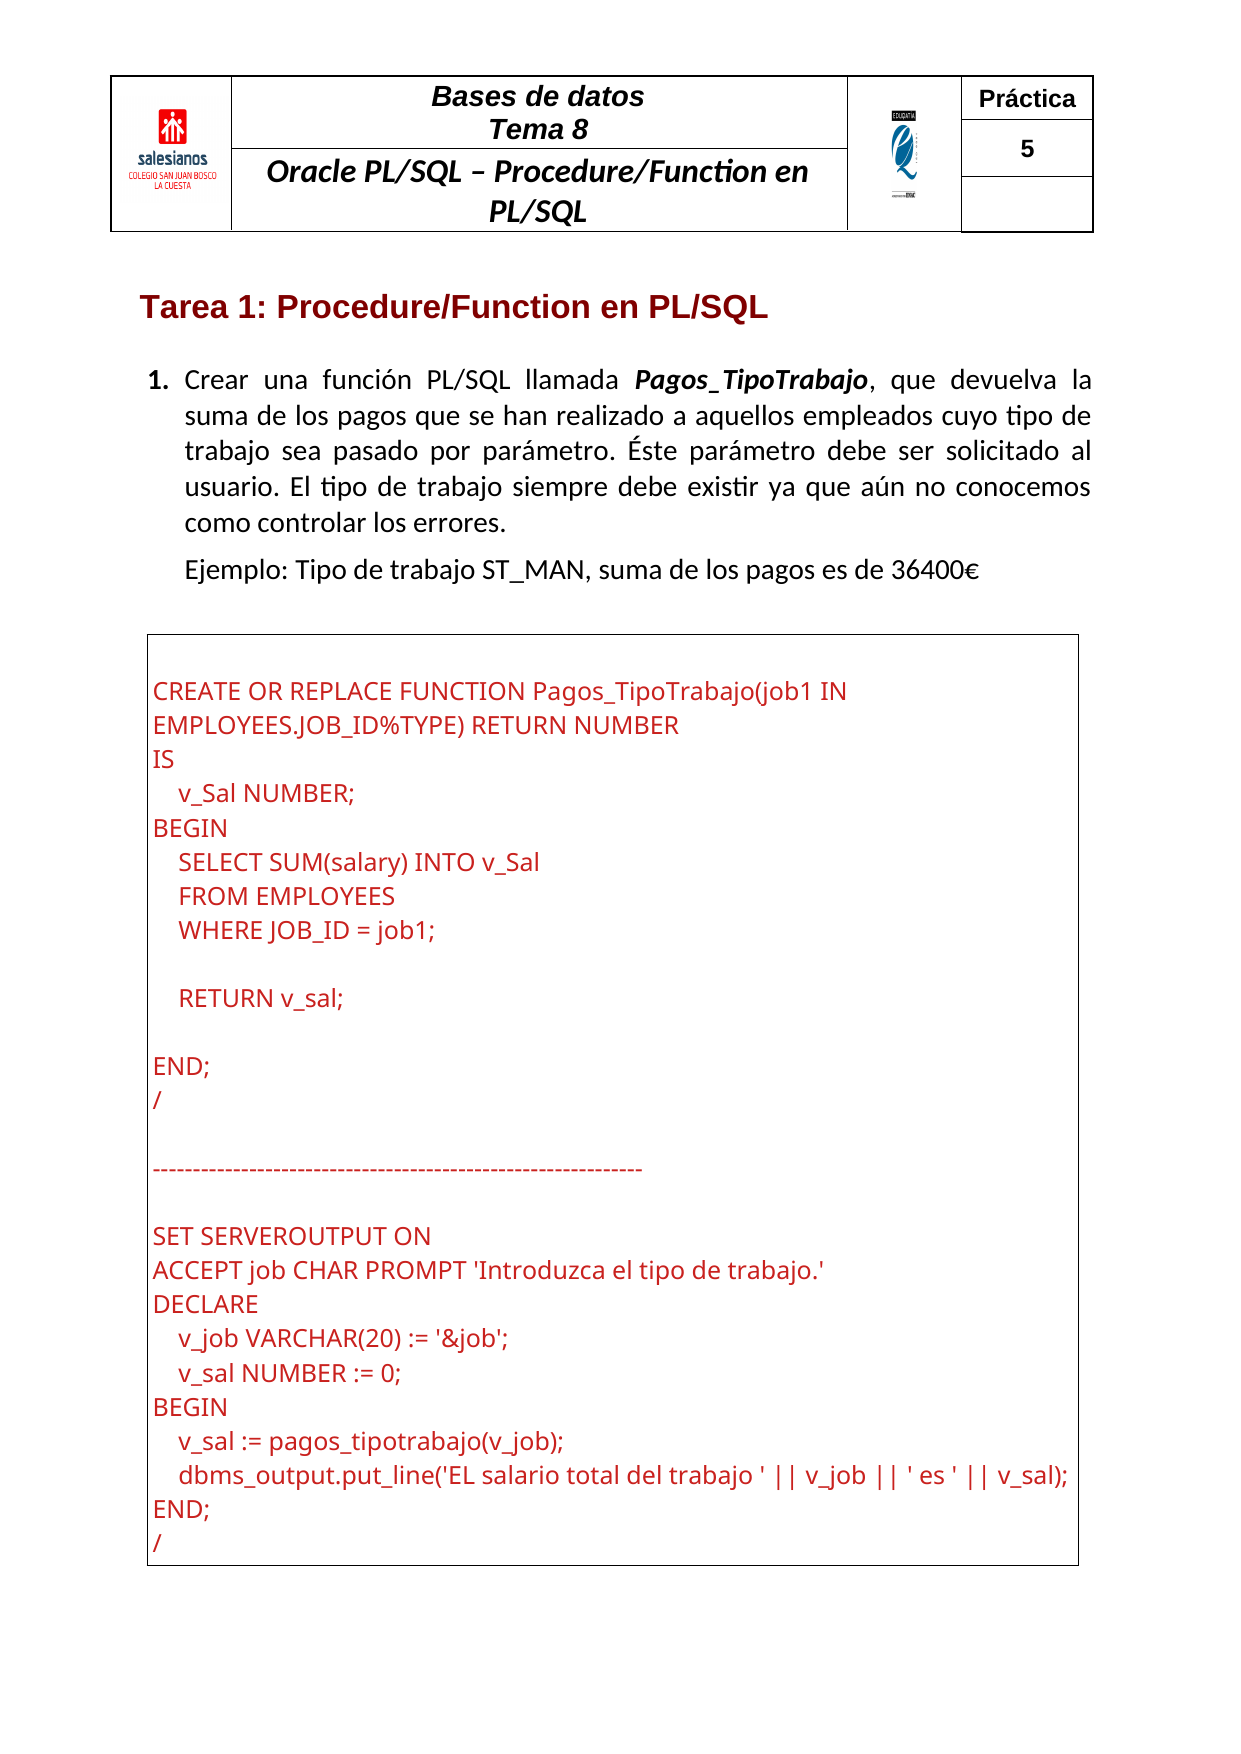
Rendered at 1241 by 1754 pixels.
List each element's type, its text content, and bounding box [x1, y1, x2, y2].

text Tarea 1: Procedure/Function en PL/SQL [139, 287, 1093, 325]
list Crear una función PL/SQL llamada Pagos_TipoTrabajo, que devuelva la suma de los pagos que se han realizado a aquellos empleados cuyo tipo de trabajo sea pasado por parámetro. Éste parámetro debe ser solicitado al usuario. El tipo de trabajo siempre debe existir ya que aún no conocemos como controlar los errores. [147, 361, 1093, 539]
table_header CREATE OR REPLACE FUNCTION Pagos_TipoTrabajo(job1 IN EMPLOYEES.JOB_ID%TYPE) RETURN NUMBER IS v_Sal NUMBER; BEGIN SELECT SUM(salary) INTO v_Sal FROM EMPLOYEES WHERE JOB_ID = job1; RETURN v_sal; END; / ------------------------------------------------------------- SET SERVEROUTPUT ON ACCEPT job CHAR PROMPT 'Introduzca el tipo de trabajo.' DECLARE v_job VARCHAR(20) := '&job'; v_sal NUMBER := 0; BEGIN v_sal := pagos_tipotrabajo(v_job); dbms_output.put_line('EL salario total del trabajo ' || v_job || ' es ' || v_sal); END; / [148, 635, 1078, 1565]
picture [119, 96, 229, 203]
picture [891, 110, 918, 198]
list Ejemplo: Tipo de trabajo ST_MAN, suma de los pagos es de 36400€ [147, 551, 1093, 587]
